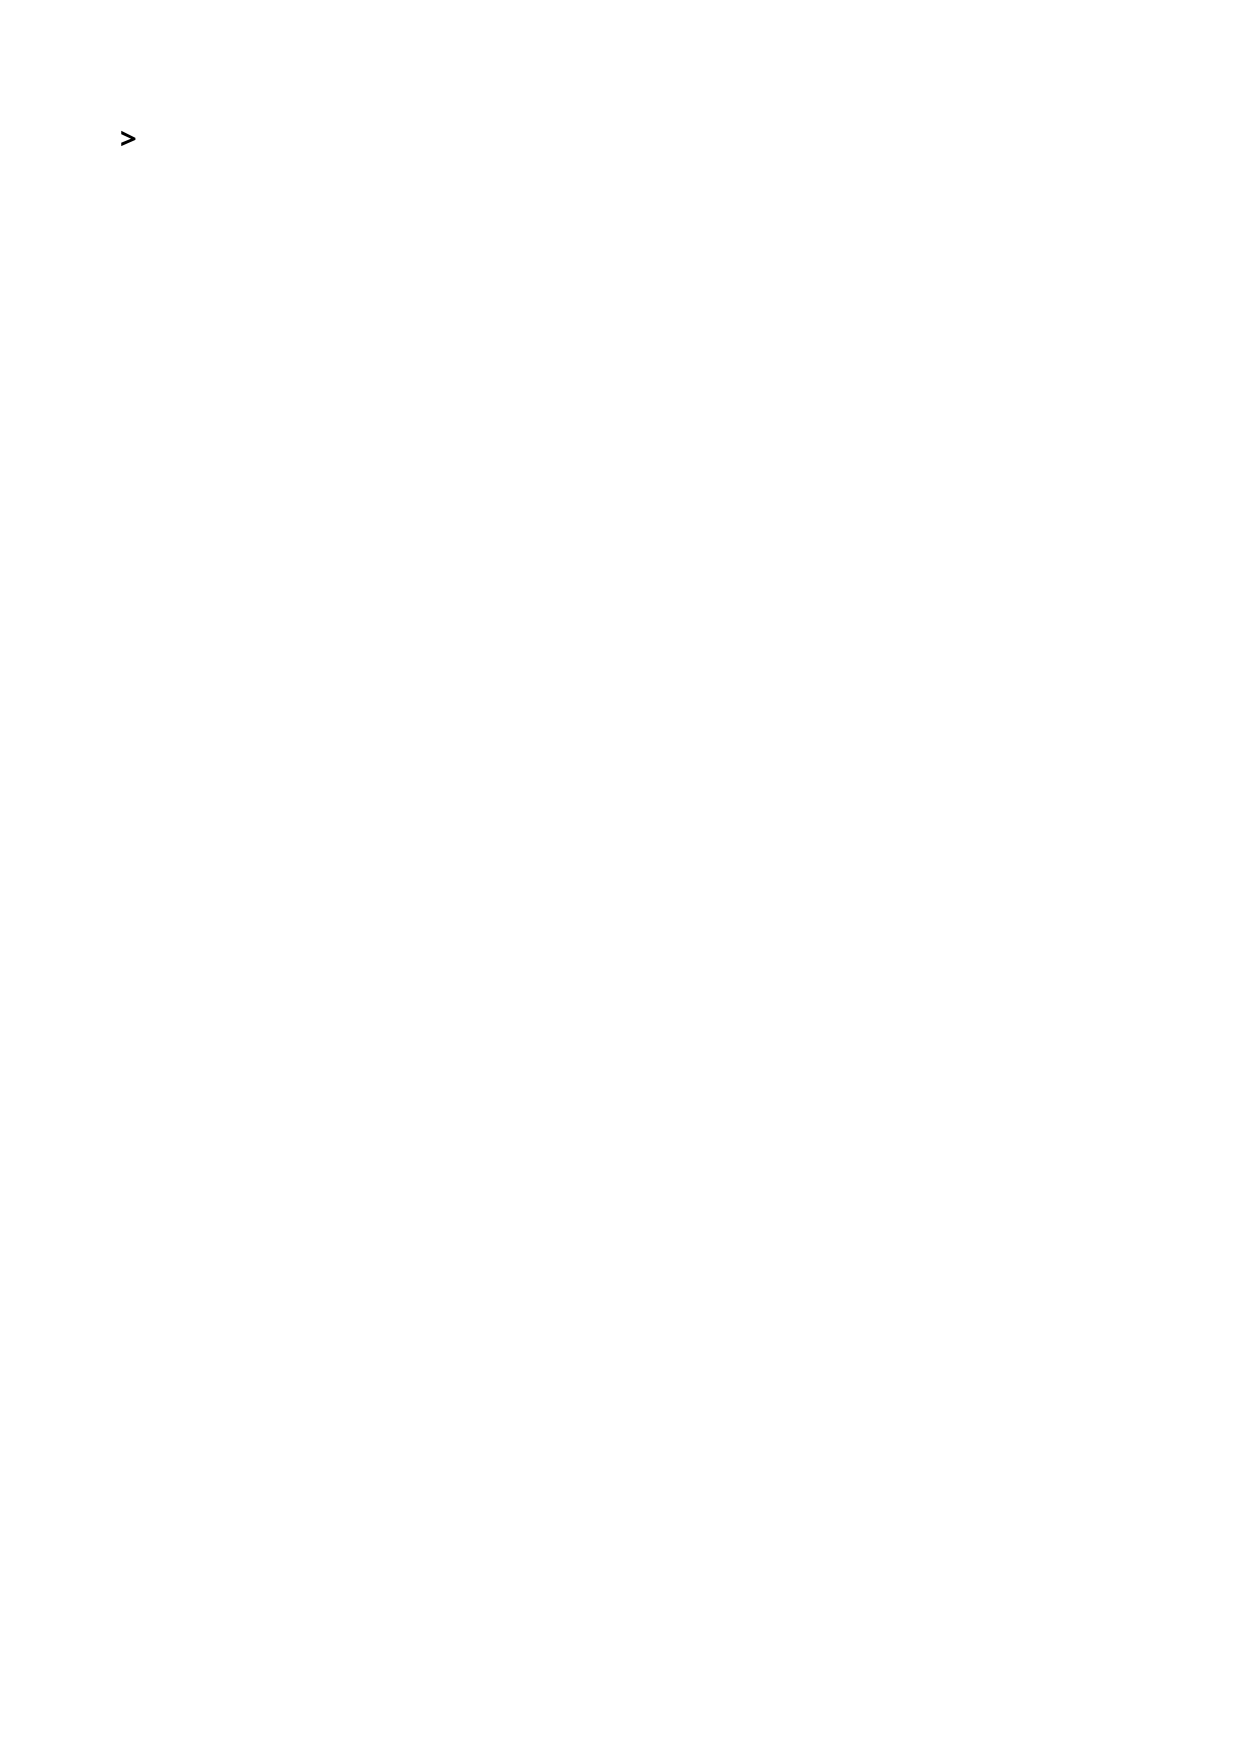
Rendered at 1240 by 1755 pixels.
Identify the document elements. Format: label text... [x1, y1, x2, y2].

text > [120, 118, 1119, 158]
